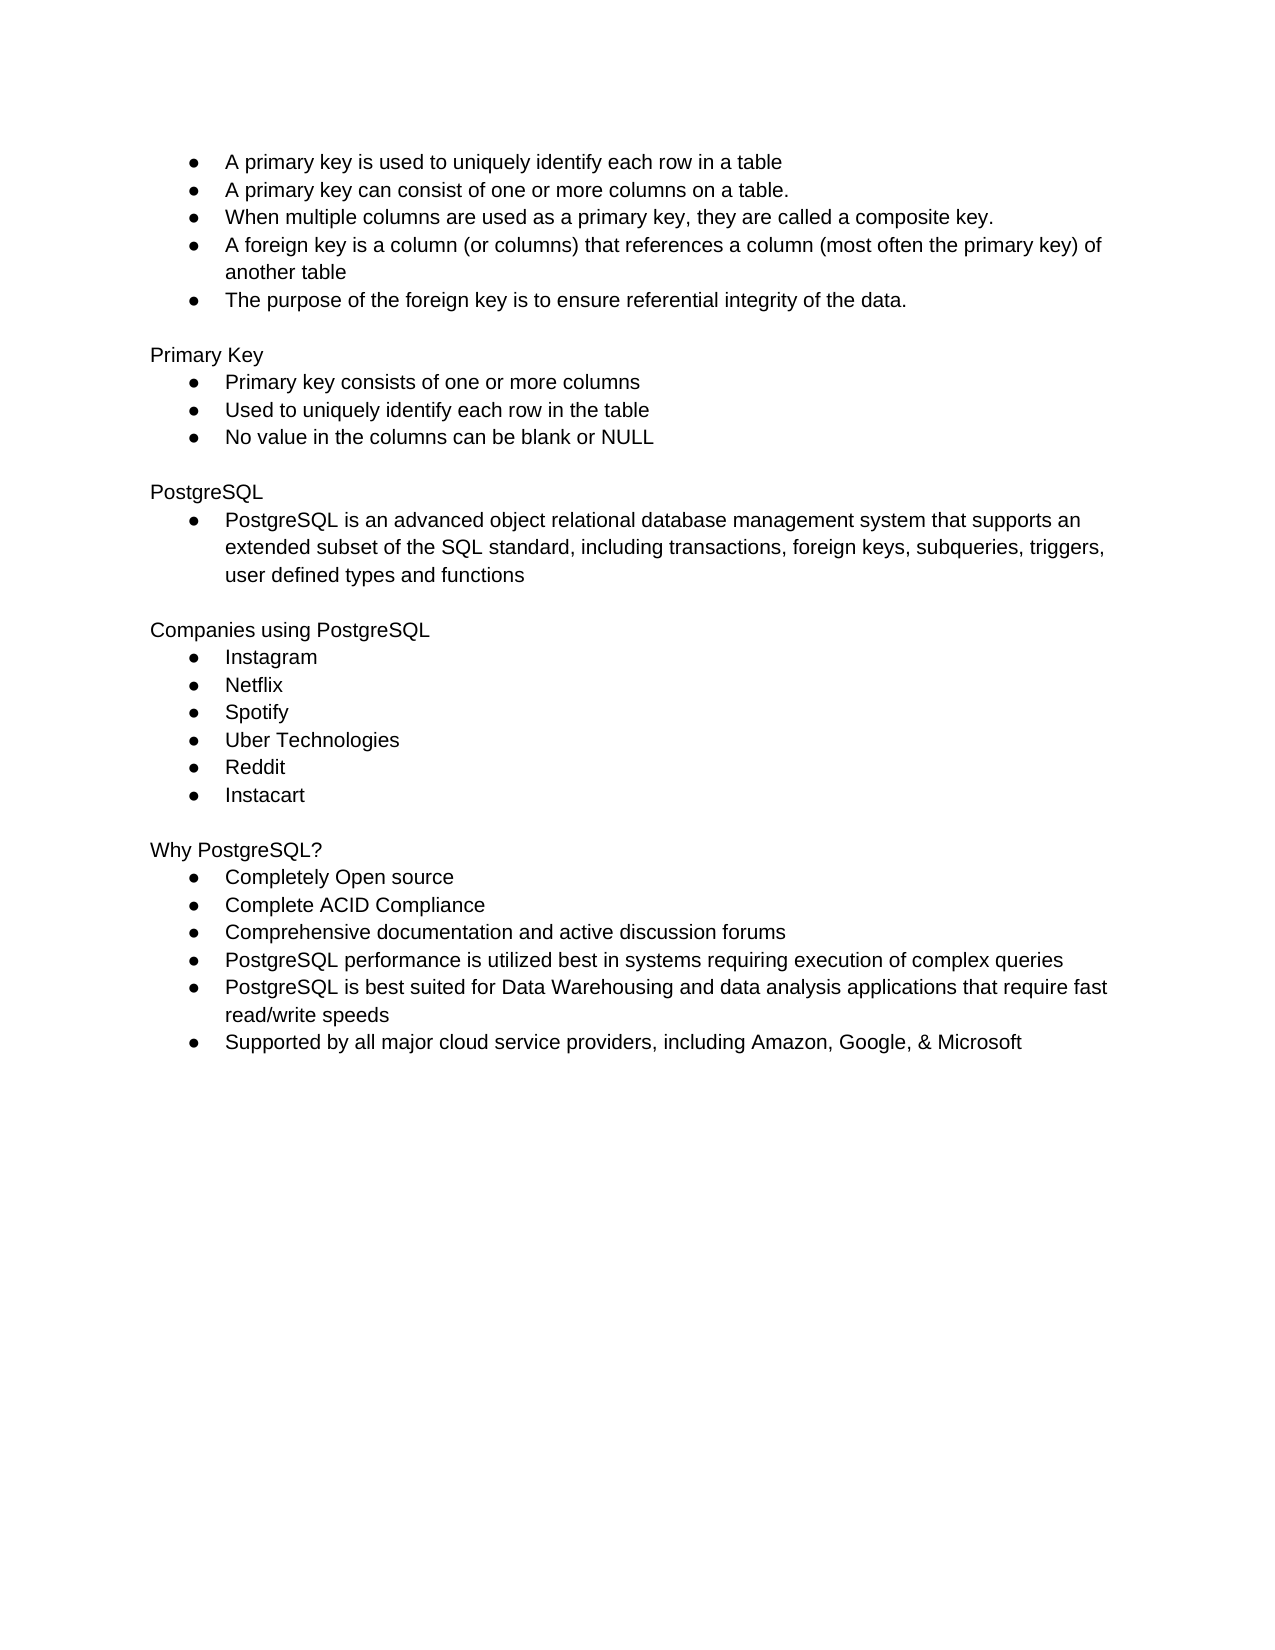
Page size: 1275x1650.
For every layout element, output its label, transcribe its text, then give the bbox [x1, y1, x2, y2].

text Primary Key [150, 342, 1125, 366]
list Primary key consists of one or more columns [187, 370, 1125, 394]
list A primary key can consist of one or more columns on a table. [187, 177, 1125, 201]
list Complete ACID Compliance [187, 892, 1125, 916]
list PostgreSQL is best suited for Data Warehousing and data analysis applications that require fast read/write speeds [187, 975, 1125, 1026]
list No value in the columns can be blank or NULL [187, 425, 1125, 449]
list Instacart [187, 782, 1125, 806]
list Netflix [187, 672, 1125, 696]
list Spotify [187, 700, 1125, 724]
list PostgreSQL performance is utilized best in systems requiring execution of complex queries [187, 947, 1125, 971]
list Instagram [187, 645, 1125, 669]
text Companies using PostgreSQL [150, 617, 1125, 641]
list PostgreSQL is an advanced object relational database management system that supports an extended subset of the SQL standard, including transactions, foreign keys, subqueries, triggers, user defined types and functions [187, 507, 1125, 586]
list Reddit [187, 755, 1125, 779]
list Supported by all major cloud service providers, including Amazon, Google, & Microsoft [187, 1030, 1125, 1054]
text Why PostgreSQL? [150, 837, 1125, 861]
list The purpose of the foreign key is to ensure referential integrity of the data. [187, 287, 1125, 311]
text PostgreSQL [150, 480, 1125, 504]
list When multiple columns are used as a primary key, they are called a composite key. [187, 205, 1125, 229]
list Completely Open source [187, 865, 1125, 889]
list A primary key is used to uniquely identify each row in a table [187, 150, 1125, 174]
list Uber Technologies [187, 727, 1125, 751]
list Used to uniquely identify each row in the table [187, 397, 1125, 421]
list A foreign key is a column (or columns) that references a column (most often the primary key) of another table [187, 232, 1125, 284]
list Comprehensive documentation and active discussion forums [187, 920, 1125, 944]
